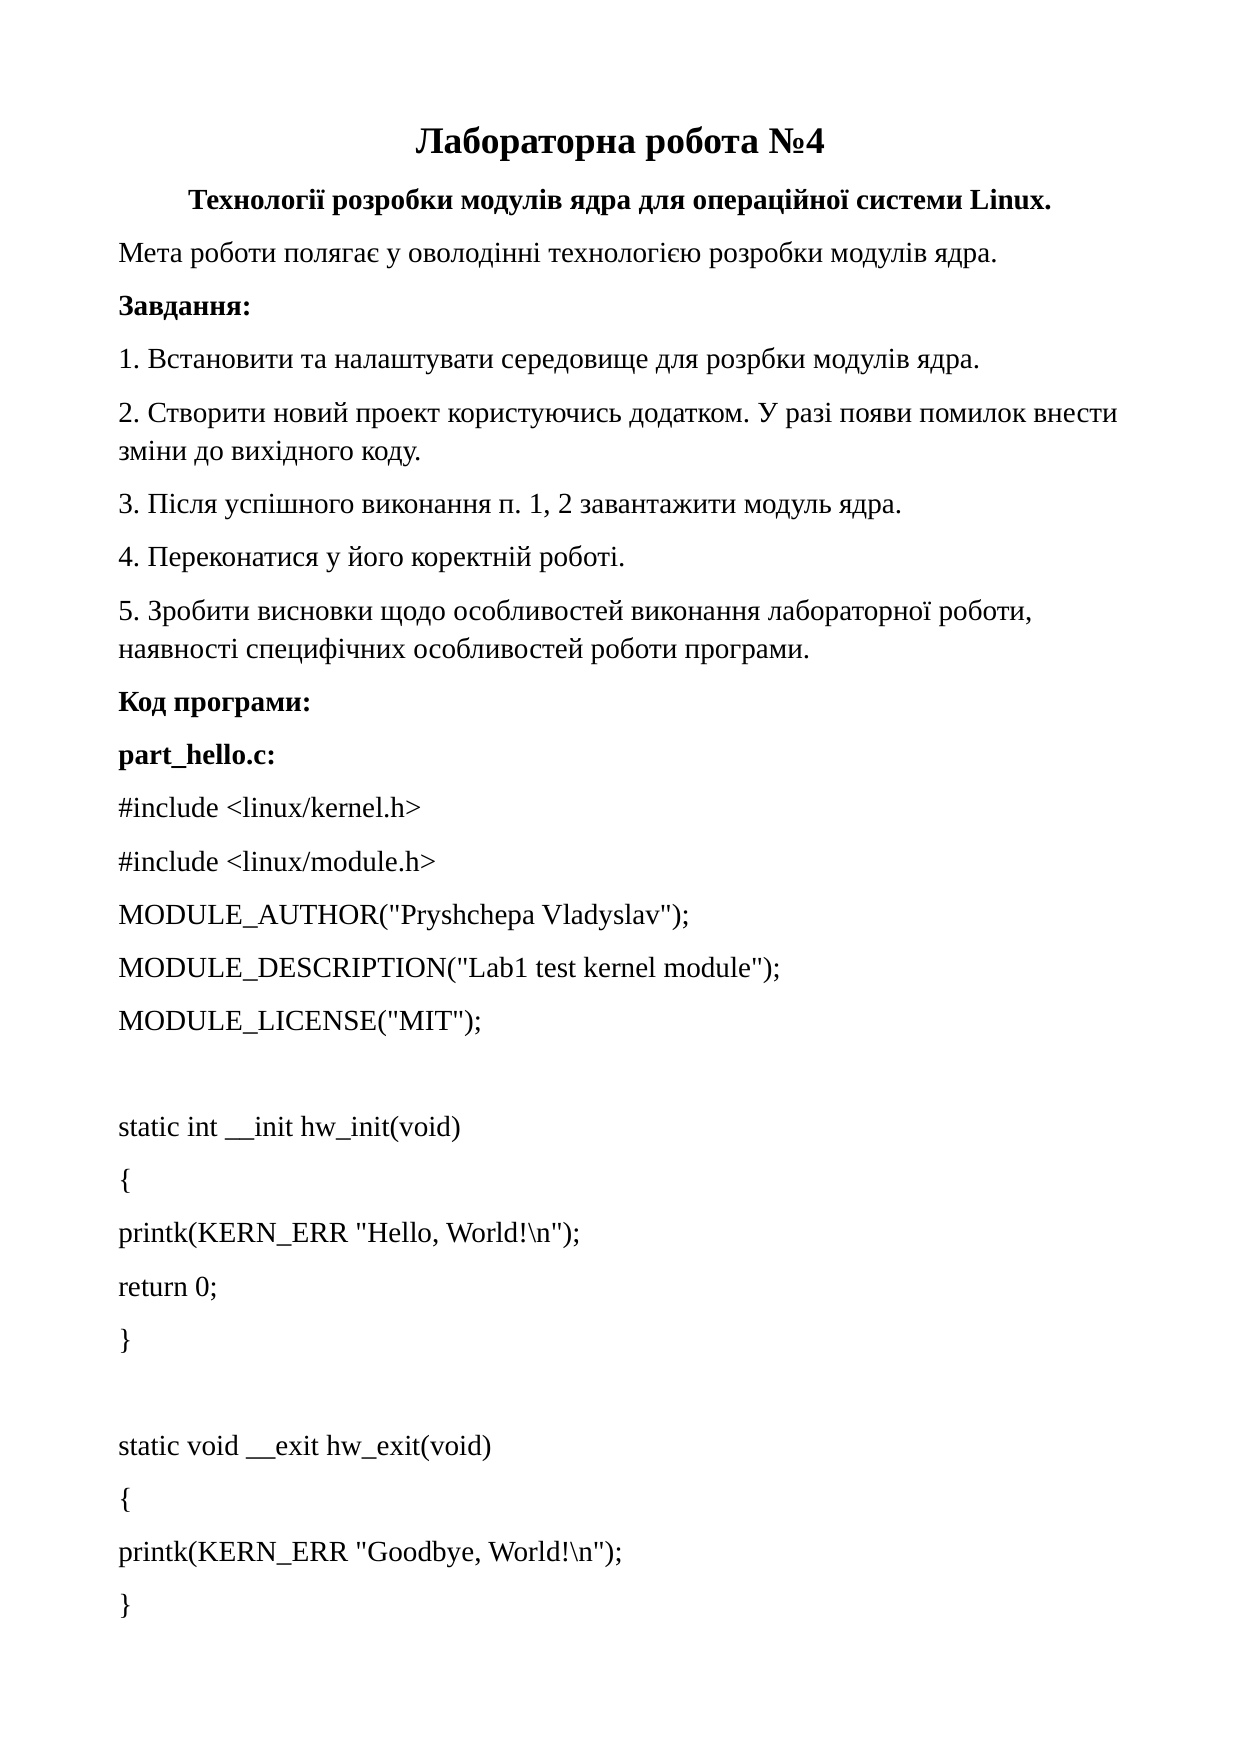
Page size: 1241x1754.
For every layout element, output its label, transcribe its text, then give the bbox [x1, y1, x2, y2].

text } [118, 1587, 1122, 1621]
text { [118, 1162, 1122, 1196]
text Лабораторна робота №4 [118, 118, 1122, 161]
text #include <linux/module.h> [118, 844, 1122, 877]
text printk(KERN_ERR "Goodbye, World!\n"); [118, 1534, 1122, 1568]
text Завдання: [118, 288, 1122, 322]
text part_hello.c: [118, 737, 1122, 771]
text } [118, 1322, 1122, 1355]
text static int __init hw_init(void) [118, 1109, 1122, 1143]
text 2. Створити новий проект користуючись додатком. У разі появи помилок внести зміни до вихідного коду. [118, 395, 1122, 467]
text MODULE_AUTHOR("Pryshchepa Vladyslav"); [118, 897, 1122, 930]
text { [118, 1481, 1122, 1515]
text 3. Після успішного виконання п. 1, 2 завантажити модуль ядра. [118, 486, 1122, 520]
text return 0; [118, 1269, 1122, 1302]
text MODULE_LICENSE("MIT"); [118, 1003, 1122, 1037]
text printk(KERN_ERR "Hello, World!\n"); [118, 1216, 1122, 1249]
text MODULE_DESCRIPTION("Lab1 test kernel module"); [118, 950, 1122, 983]
text static void __exit hw_exit(void) [118, 1428, 1122, 1462]
text 1. Встановити та налаштувати середовище для розрбки модулів ядра. [118, 342, 1122, 375]
text #include <linux/kernel.h> [118, 791, 1122, 824]
text Код програми: [118, 684, 1122, 718]
text Мета роботи полягає у оволодінні технологією розробки модулів ядра. [118, 235, 1122, 269]
text Технології розробки модулів ядра для операційної системи Linux. [118, 182, 1122, 216]
text 5. Зробити висновки щодо особливостей виконання лабораторної роботи, наявності специфічних особливостей роботи програми. [118, 593, 1122, 665]
text 4. Переконатися у його коректній роботі. [118, 539, 1122, 573]
